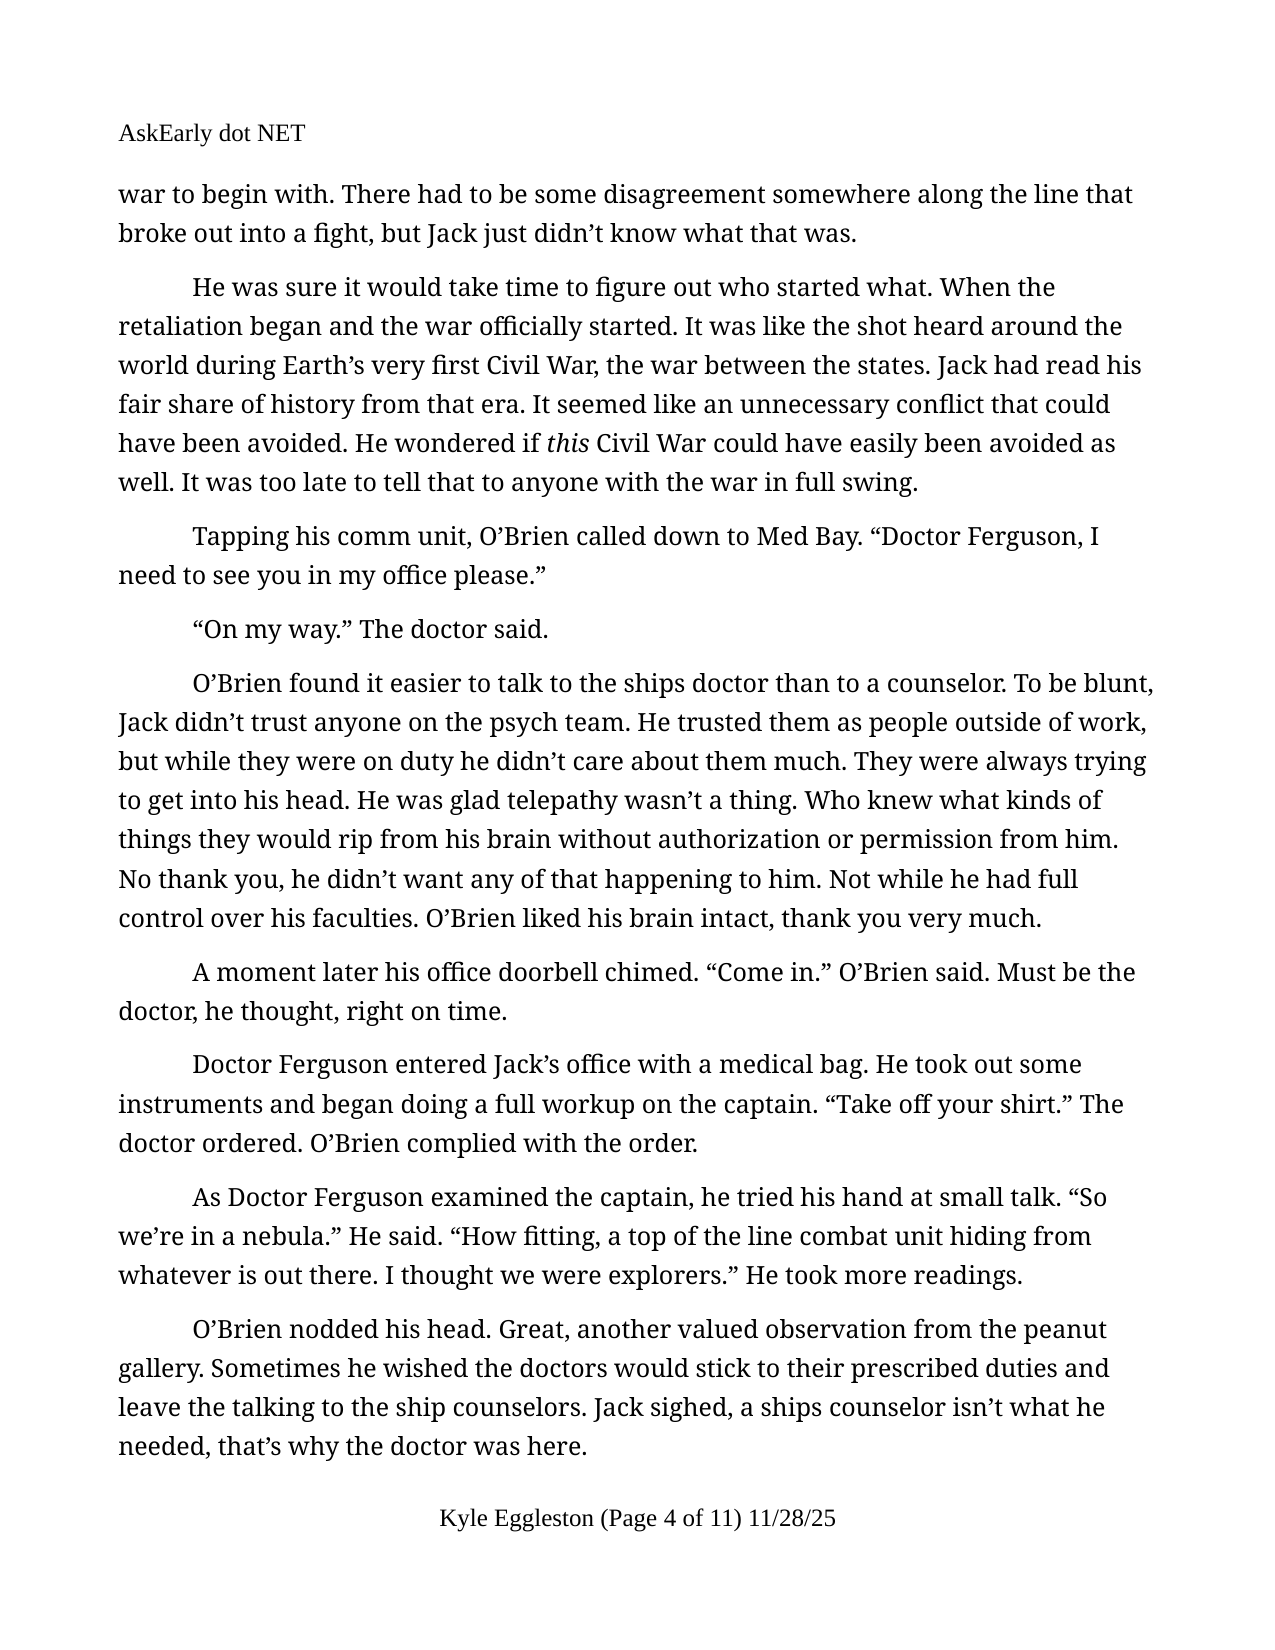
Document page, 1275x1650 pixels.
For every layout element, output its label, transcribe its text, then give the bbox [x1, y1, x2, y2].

text O’Brien found it easier to talk to the ships doctor than to a counselor. To be blunt, Jack didn’t trust anyone on the psych team. He trusted them as people outside of work, but while they were on duty he didn’t care about them much. They were always trying to get into his head. He was glad telepathy wasn’t a thing. Who knew what kinds of things they would rip from his brain without authorization or permission from him. No thank you, he didn’t want any of that happening to him. Not while he had full control over his faculties. O’Brien liked his brain intact, thank you very much. [118, 666, 1157, 934]
text He was sure it would take time to figure out who started what. When the retaliation began and the war officially started. It was like the shot heard around the world during Earth’s very first Civil War, the war between the states. Jack had read his fair share of history from that era. It seemed like an unnecessary conflict that could have been avoided. He wondered if this Civil War could have easily been avoided as well. It was too late to tell that to anyone with the war in full swing. [118, 269, 1157, 499]
text O’Brien nodded his head. Great, another valued observation from the peanut gallery. Sometimes he wished the doctors would stick to their prescribed duties and leave the talking to the ship counselors. Jack sighed, a ships counselor isn’t what he needed, that’s why the doctor was here. [118, 1311, 1157, 1463]
text Tapping his comm unit, O’Brien called down to Med Bay. “Doctor Ferguson, I need to see you in my office please.” [118, 519, 1157, 592]
text Doctor Ferguson entered Jack’s office with a medical bag. He took out some instruments and began doing a full workup on the captain. “Take off your shirt.” The doctor ordered. O’Brien complied with the order. [118, 1047, 1157, 1159]
text A moment later his office doorbell chimed. “Come in.” O’Brien said. Must be the doctor, he thought, right on time. [118, 954, 1157, 1027]
text As Doctor Ferguson examined the captain, he tried his hand at small talk. “So we’re in a nebula.” He said. “How fitting, a top of the line combat unit hiding from whatever is out there. I thought we were explorers.” He took more readings. [118, 1179, 1157, 1292]
text “On my way.” The doctor said. [118, 612, 1157, 646]
text war to begin with. There had to be some disagreement somewhere along the line that broke out into a fight, but Jack just didn’t know what that was. [118, 176, 1157, 249]
